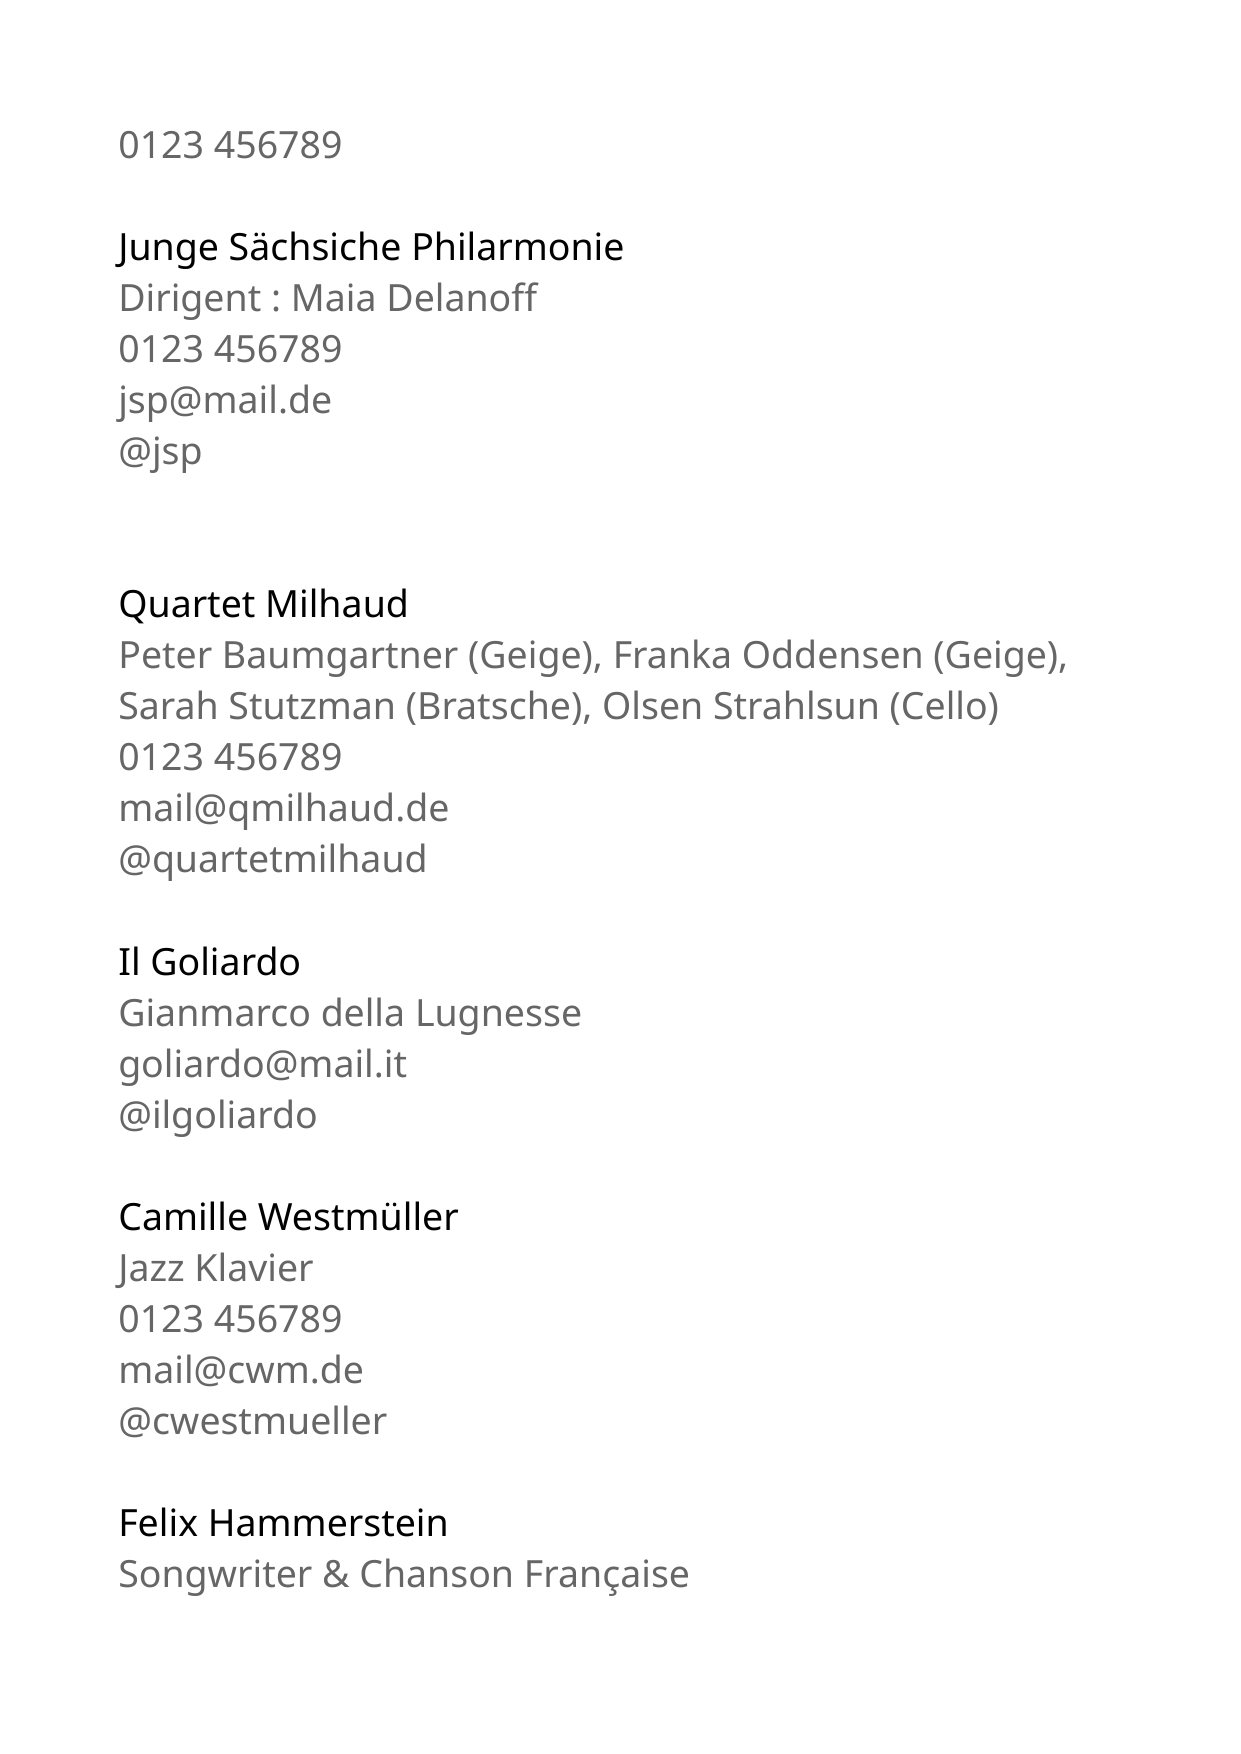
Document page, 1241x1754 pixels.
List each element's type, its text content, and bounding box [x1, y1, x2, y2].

text 0123 456789 [118, 1292, 1122, 1343]
text 0123 456789 [118, 731, 1122, 782]
text goliardo@mail.it [118, 1037, 1122, 1088]
text Felix Hammerstein [118, 1496, 1122, 1547]
text 0123 456789 [118, 322, 1122, 373]
text Peter Baumgartner (Geige), Franka Oddensen (Geige), Sarah Stutzman (Bratsche), Olsen Strahlsun (Cello) [118, 628, 1122, 731]
text Songwriter & Chanson Française [118, 1547, 1122, 1598]
text @quartetmilhaud [118, 833, 1122, 884]
text Dirigent : Maia Delanoff [118, 271, 1122, 322]
text Quartet Milhaud [118, 577, 1122, 628]
text Gianmarco della Lugnesse [118, 986, 1122, 1037]
text 0123 456789 [118, 118, 1122, 169]
text @ilgoliardo [118, 1088, 1122, 1139]
text Junge Sächsiche Philarmonie [118, 220, 1122, 271]
text Il Goliardo [118, 935, 1122, 986]
text @jsp [118, 424, 1122, 475]
text mail@qmilhaud.de [118, 782, 1122, 833]
text mail@cwm.de [118, 1343, 1122, 1394]
text Jazz Klavier [118, 1241, 1122, 1292]
text @cwestmueller [118, 1394, 1122, 1445]
text Camille Westmüller [118, 1190, 1122, 1241]
text jsp@mail.de [118, 373, 1122, 424]
